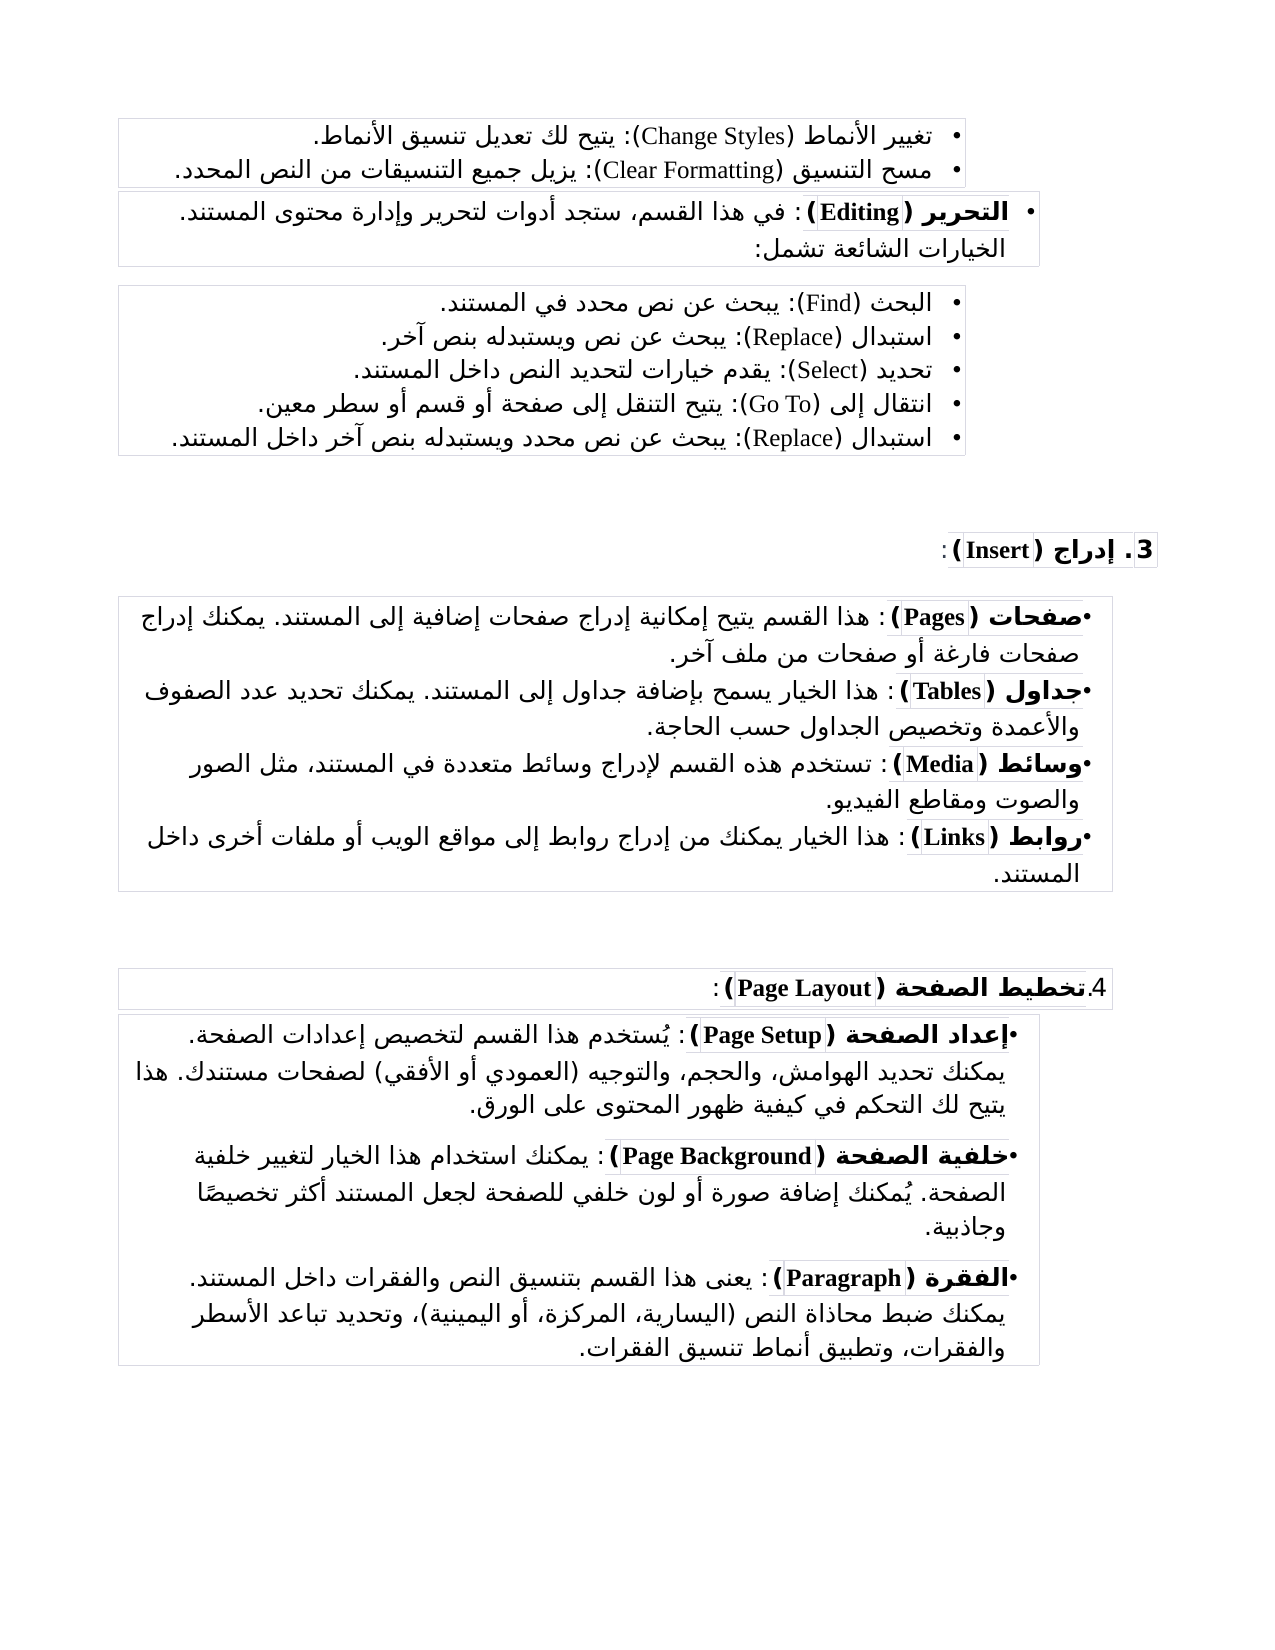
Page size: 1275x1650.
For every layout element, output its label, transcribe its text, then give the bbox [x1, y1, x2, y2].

list وسائط (Media): تستخدم هذه القسم لإدراج وسائط متعددة في المستند، مثل الصور والصوت ومقاطع الفيديو. [119, 743, 1112, 815]
list استبدال (Replace): يبحث عن نص محدد ويستبدله بنص آخر داخل المستند. [119, 420, 965, 455]
list صفحات (Pages): هذا القسم يتيح إمكانية إدراج صفحات إضافية إلى المستند. يمكنك إدراج صفحات فارغة أو صفحات من ملف آخر. [119, 597, 1112, 668]
list البحث (Find): يبحث عن نص محدد في المستند. [119, 286, 965, 318]
list التحرير (Editing): في هذا القسم، ستجد أدوات لتحرير وإدارة محتوى المستند. الخيارات الشائعة تشمل: [119, 192, 1039, 266]
list انتقال إلى (Go To): يتيح التنقل إلى صفحة أو قسم أو سطر معين. [119, 386, 965, 418]
list تغيير الأنماط (Change Styles): يتيح لك تعديل تنسيق الأنماط. [119, 119, 965, 150]
list مسح التنسيق (Clear Formatting): يزيل جميع التنسيقات من النص المحدد. [119, 152, 965, 187]
list جداول (Tables): هذا الخيار يسمح بإضافة جداول إلى المستند. يمكنك تحديد عدد الصفوف والأعمدة وتخصيص الجداول حسب الحاجة. [119, 670, 1112, 742]
text 3. إدراج (Insert): [1034, 533, 1134, 567]
list الفقرة (Paragraph): يعنى هذا القسم بتنسيق النص والفقرات داخل المستند. يمكنك ضبط محاذاة النص (اليسارية، المركزة، أو اليمينية)، وتحديد تباعد الأسطر والفقرات، وتطبيق أنماط تنسيق الفقرات. [119, 1257, 1039, 1365]
text 3. إدراج (Insert): [1135, 533, 1157, 567]
list استبدال (Replace): يبحث عن نص ويستبدله بنص آخر. [119, 319, 965, 351]
list خلفية الصفحة (Page Background): يمكنك استخدام هذا الخيار لتغيير خلفية الصفحة. يُمكنك إضافة صورة أو لون خلفي للصفحة لجعل المستند أكثر تخصيصًا وجاذبية. [119, 1135, 1039, 1241]
text 3. إدراج (Insert): [118, 532, 963, 567]
list إعداد الصفحة (Page Setup): يُستخدم هذا القسم لتخصيص إعدادات الصفحة. يمكنك تحديد الهوامش، والحجم، والتوجيه (العمودي أو الأفقي) لصفحات مستندك. هذا يتيح لك التحكم في كيفية ظهور المحتوى على الورق. [119, 1015, 1039, 1119]
text 3. إدراج (Insert): [964, 533, 1033, 567]
list روابط (Links): هذا الخيار يمكنك من إدراج روابط إلى مواقع الويب أو ملفات أخرى داخل المستند. [119, 816, 1112, 891]
list تخطيط الصفحة (Page Layout): [119, 969, 1112, 1009]
list تحديد (Select): يقدم خيارات لتحديد النص داخل المستند. [119, 353, 965, 385]
